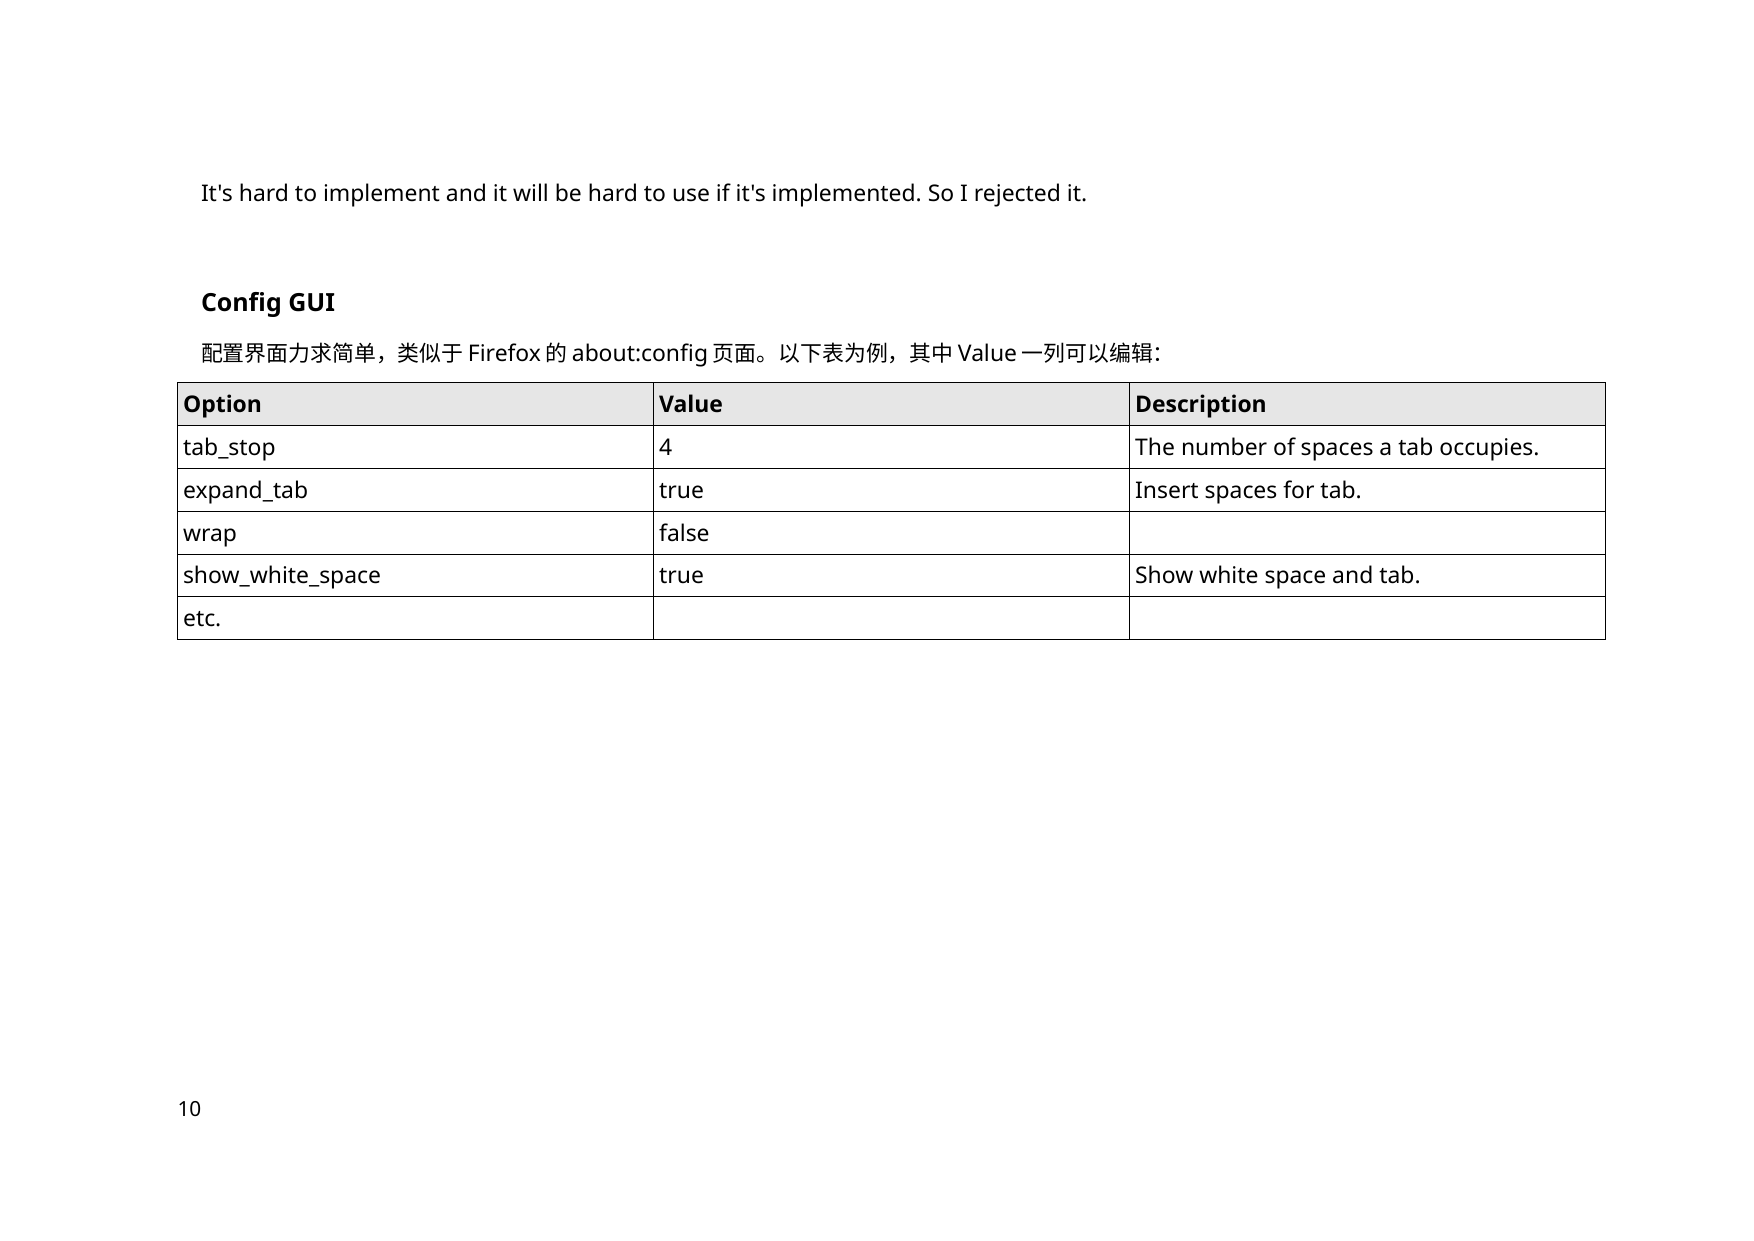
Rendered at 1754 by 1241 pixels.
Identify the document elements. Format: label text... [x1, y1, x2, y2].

table_header Description [1130, 383, 1605, 425]
table_cell Show white space and tab. [1130, 555, 1605, 596]
table_cell false [654, 512, 1129, 553]
text It's hard to implement and it will be hard to use if it's implemented. So I rejected it. [177, 177, 1605, 208]
table_cell [654, 597, 1129, 639]
table_cell [1130, 512, 1605, 553]
subtitle 配置界面力求简单，类似于Firefox的about:config页面。以下表为例，其中Value一列可以编辑： [177, 336, 1605, 368]
table_cell true [654, 469, 1129, 511]
table_cell true [654, 555, 1129, 596]
table_cell wrap [178, 512, 653, 553]
table_cell tab_stop [178, 426, 653, 468]
table_header Option [178, 383, 653, 425]
table_cell Insert spaces for tab. [1130, 469, 1605, 511]
table_cell etc. [178, 597, 653, 639]
table_cell The number of spaces a tab occupies. [1130, 426, 1605, 468]
table_cell 4 [654, 426, 1129, 468]
table_header Value [654, 383, 1129, 425]
table_cell expand_tab [178, 469, 653, 511]
table_cell show_white_space [178, 555, 653, 596]
table_cell [1130, 597, 1605, 639]
title Config GUI [177, 284, 1605, 318]
